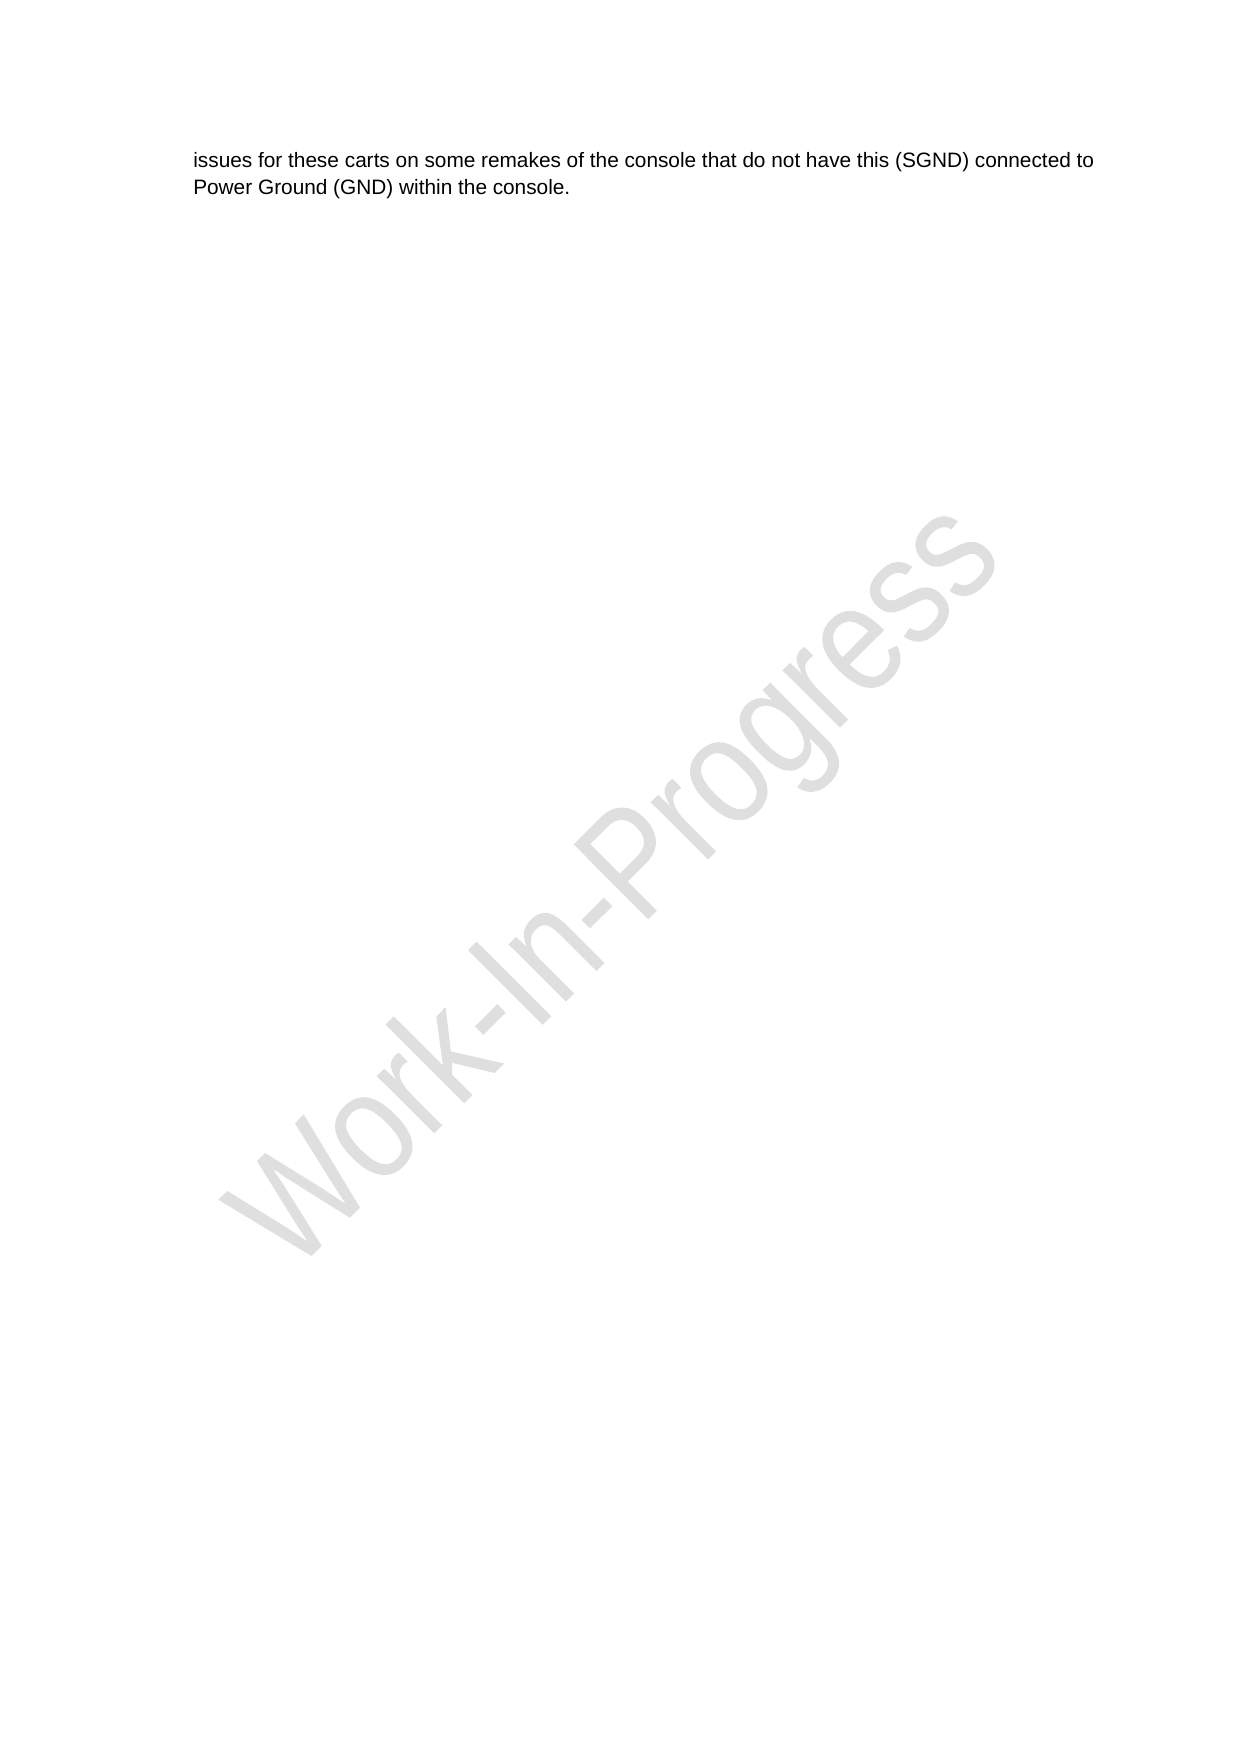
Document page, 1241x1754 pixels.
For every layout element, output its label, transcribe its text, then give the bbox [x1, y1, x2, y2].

list issues for these carts on some remakes of the console that do not have this (SGND) connected to Power Ground (GND) within the console. [156, 148, 1122, 199]
